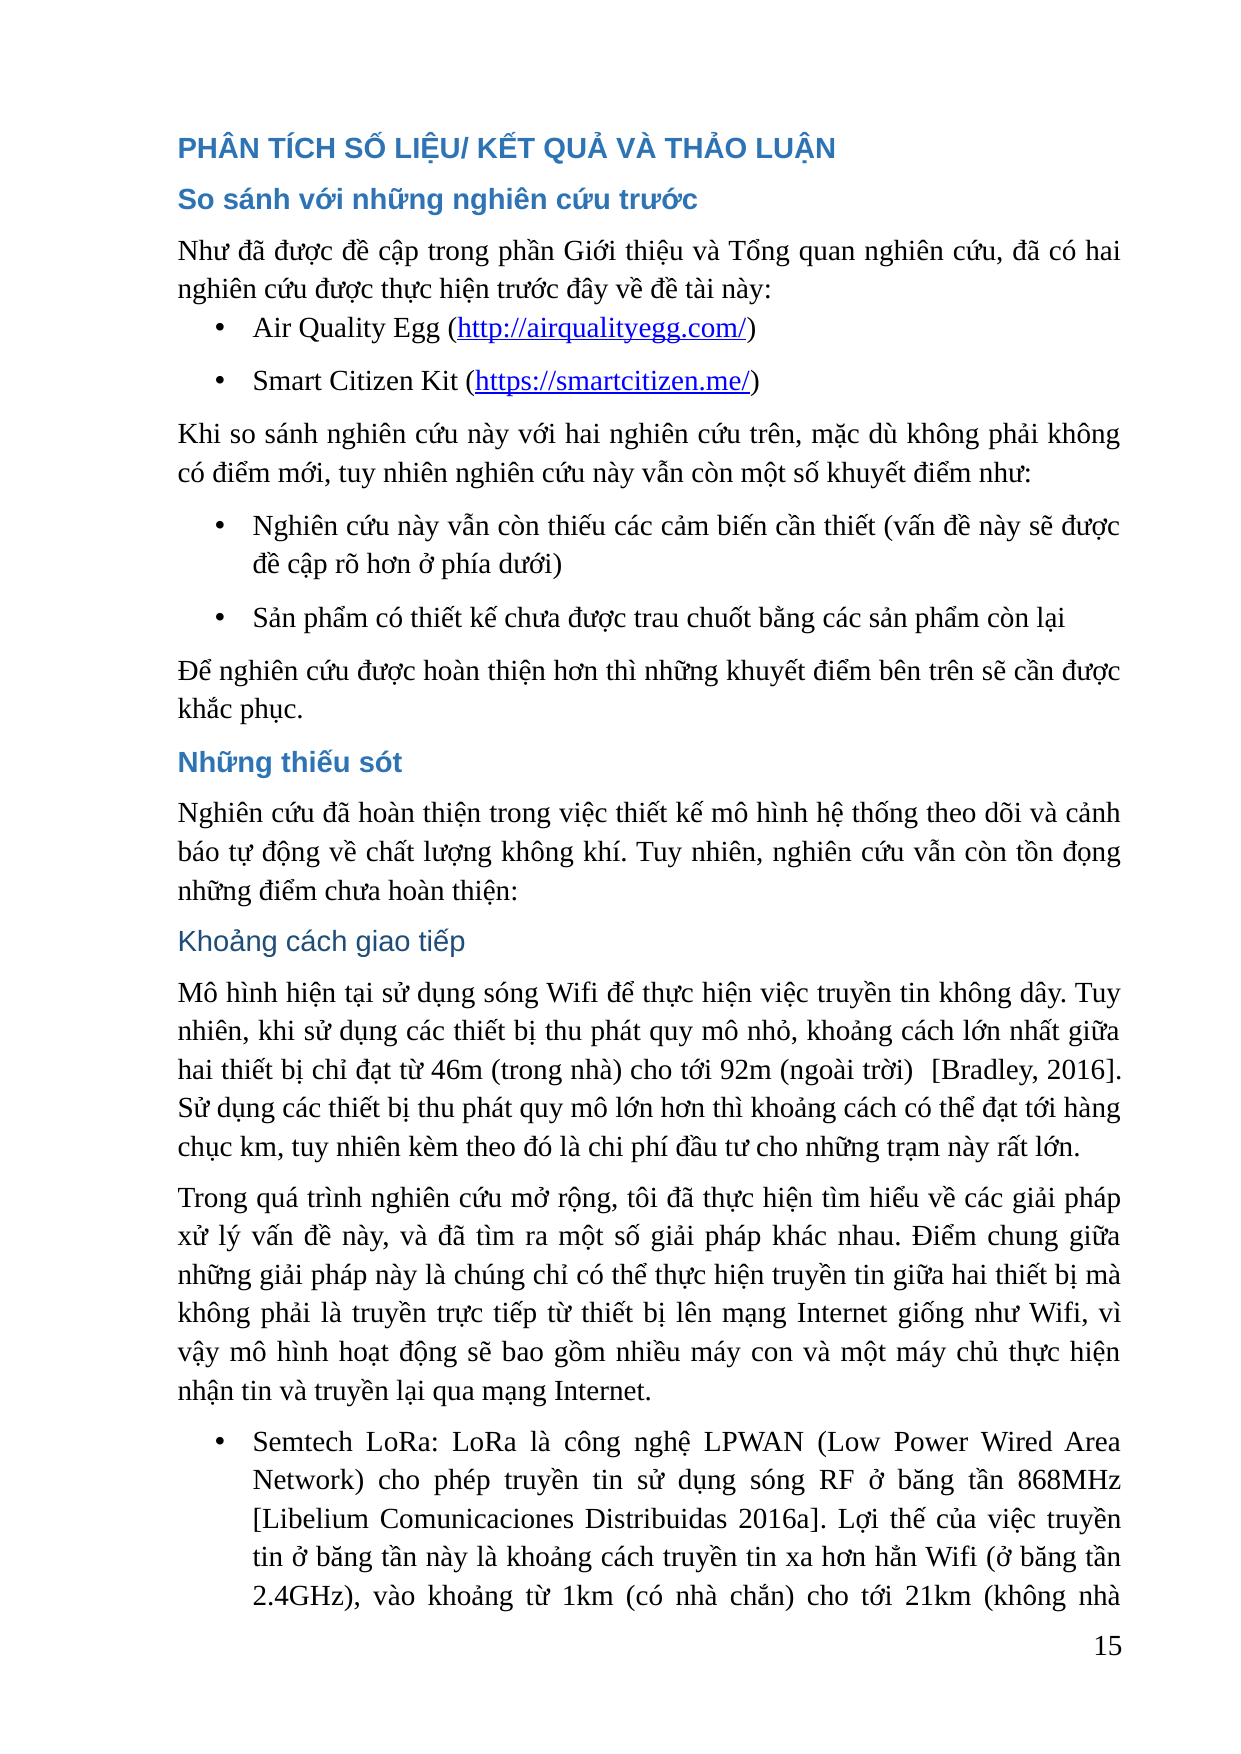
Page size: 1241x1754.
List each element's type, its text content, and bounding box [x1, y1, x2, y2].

subtitle Khoảng cách giao tiếp [177, 924, 1122, 957]
text Mô hình hiện tại sử dụng sóng Wifi để thực hiện việc truyền tin không dây. Tuy nhiên, khi sử dụng các thiết bị thu phát quy mô nhỏ, khoảng cách lớn nhất giữa hai thiết bị chỉ đạt từ 46m (trong nhà) cho tới 92m (ngoài trời) [Bradley, 2016]. Sử dụng các thiết bị thu phát quy mô lớn hơn thì khoảng cách có thể đạt tới hàng chục km, tuy nhiên kèm theo đó là chi phí đầu tư cho những trạm này rất lớn. [177, 975, 1122, 1162]
text Trong quá trình nghiên cứu mở rộng, tôi đã thực hiện tìm hiểu về các giải pháp xử lý vấn đề này, và đã tìm ra một số giải pháp khác nhau. Điểm chung giữa những giải pháp này là chúng chỉ có thể thực hiện truyền tin giữa hai thiết bị mà không phải là truyền trực tiếp từ thiết bị lên mạng Internet giống như Wifi, vì vậy mô hình hoạt động sẽ bao gồm nhiều máy con và một máy chủ thực hiện nhận tin và truyền lại qua mạng Internet. [177, 1180, 1122, 1406]
list Air Quality Egg (http://airqualityegg.com/) [215, 310, 1122, 343]
subtitle PHÂN TÍCH SỐ LIỆU/ KẾT QUẢ VÀ THẢO LUẬN [177, 131, 1122, 164]
subtitle So sánh với những nghiên cứu trước [177, 182, 1122, 215]
text Để nghiên cứu được hoàn thiện hơn thì những khuyết điểm bên trên sẽ cần được khắc phục. [177, 653, 1122, 725]
list Sản phẩm có thiết kế chưa được trau chuốt bằng các sản phẩm còn lại [215, 600, 1122, 633]
list Smart Citizen Kit (https://smartcitizen.me/) [215, 363, 1122, 397]
text Nghiên cứu đã hoàn thiện trong việc thiết kế mô hình hệ thống theo dõi và cảnh báo tự động về chất lượng không khí. Tuy nhiên, nghiên cứu vẫn còn tồn đọng những điểm chưa hoàn thiện: [177, 796, 1122, 906]
list Nghiên cứu này vẫn còn thiếu các cảm biến cần thiết (vấn đề này sẽ được đề cập rõ hơn ở phía dưới) [215, 508, 1122, 580]
list Semtech LoRa: LoRa là công nghệ LPWAN (Low Power Wired Area Network) cho phép truyền tin sử dụng sóng RF ở băng tần 868MHz [Libelium Comunicaciones Distribuidas 2016a]. Lợi thế của việc truyền tin ở băng tần này là khoảng cách truyền tin xa hơn hẳn Wifi (ở băng tần 2.4GHz), vào khoảng từ 1km (có nhà chắn) cho tới 21km (không nhà [215, 1424, 1122, 1612]
subtitle Những thiếu sót [177, 744, 1122, 778]
text Như đã được đề cập trong phần Giới thiệu và Tổng quan nghiên cứu, đã có hai nghiên cứu được thực hiện trước đây về đề tài này: [177, 233, 1122, 305]
text Khi so sánh nghiên cứu này với hai nghiên cứu trên, mặc dù không phải không có điểm mới, tuy nhiên nghiên cứu này vẫn còn một số khuyết điểm như: [177, 416, 1122, 488]
